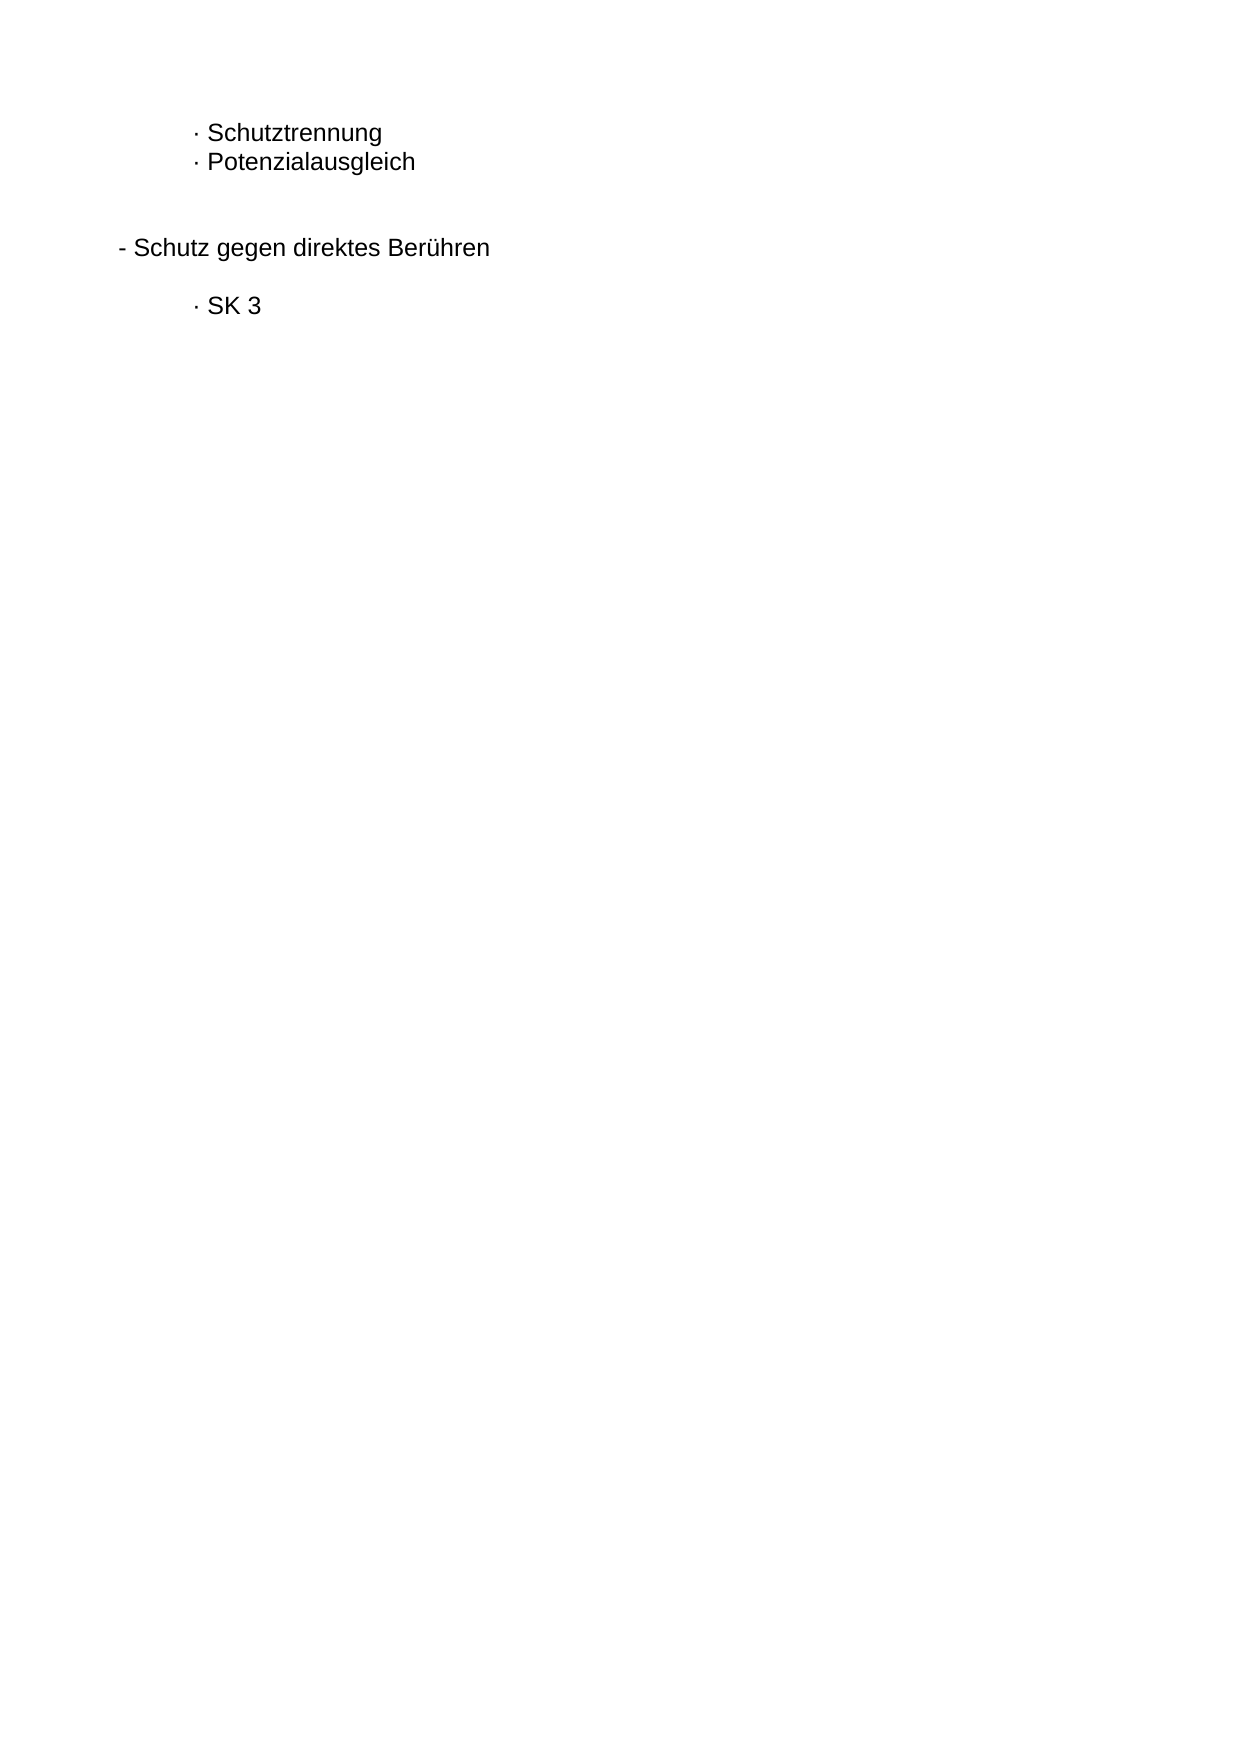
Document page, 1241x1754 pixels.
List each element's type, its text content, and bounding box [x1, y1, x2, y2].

text - Schutz gegen direktes Berühren [118, 233, 1122, 262]
text · SK 3 [118, 291, 1122, 319]
text · Potenzialausgleich [118, 147, 1122, 176]
text · Schutztrennung [118, 118, 1122, 147]
